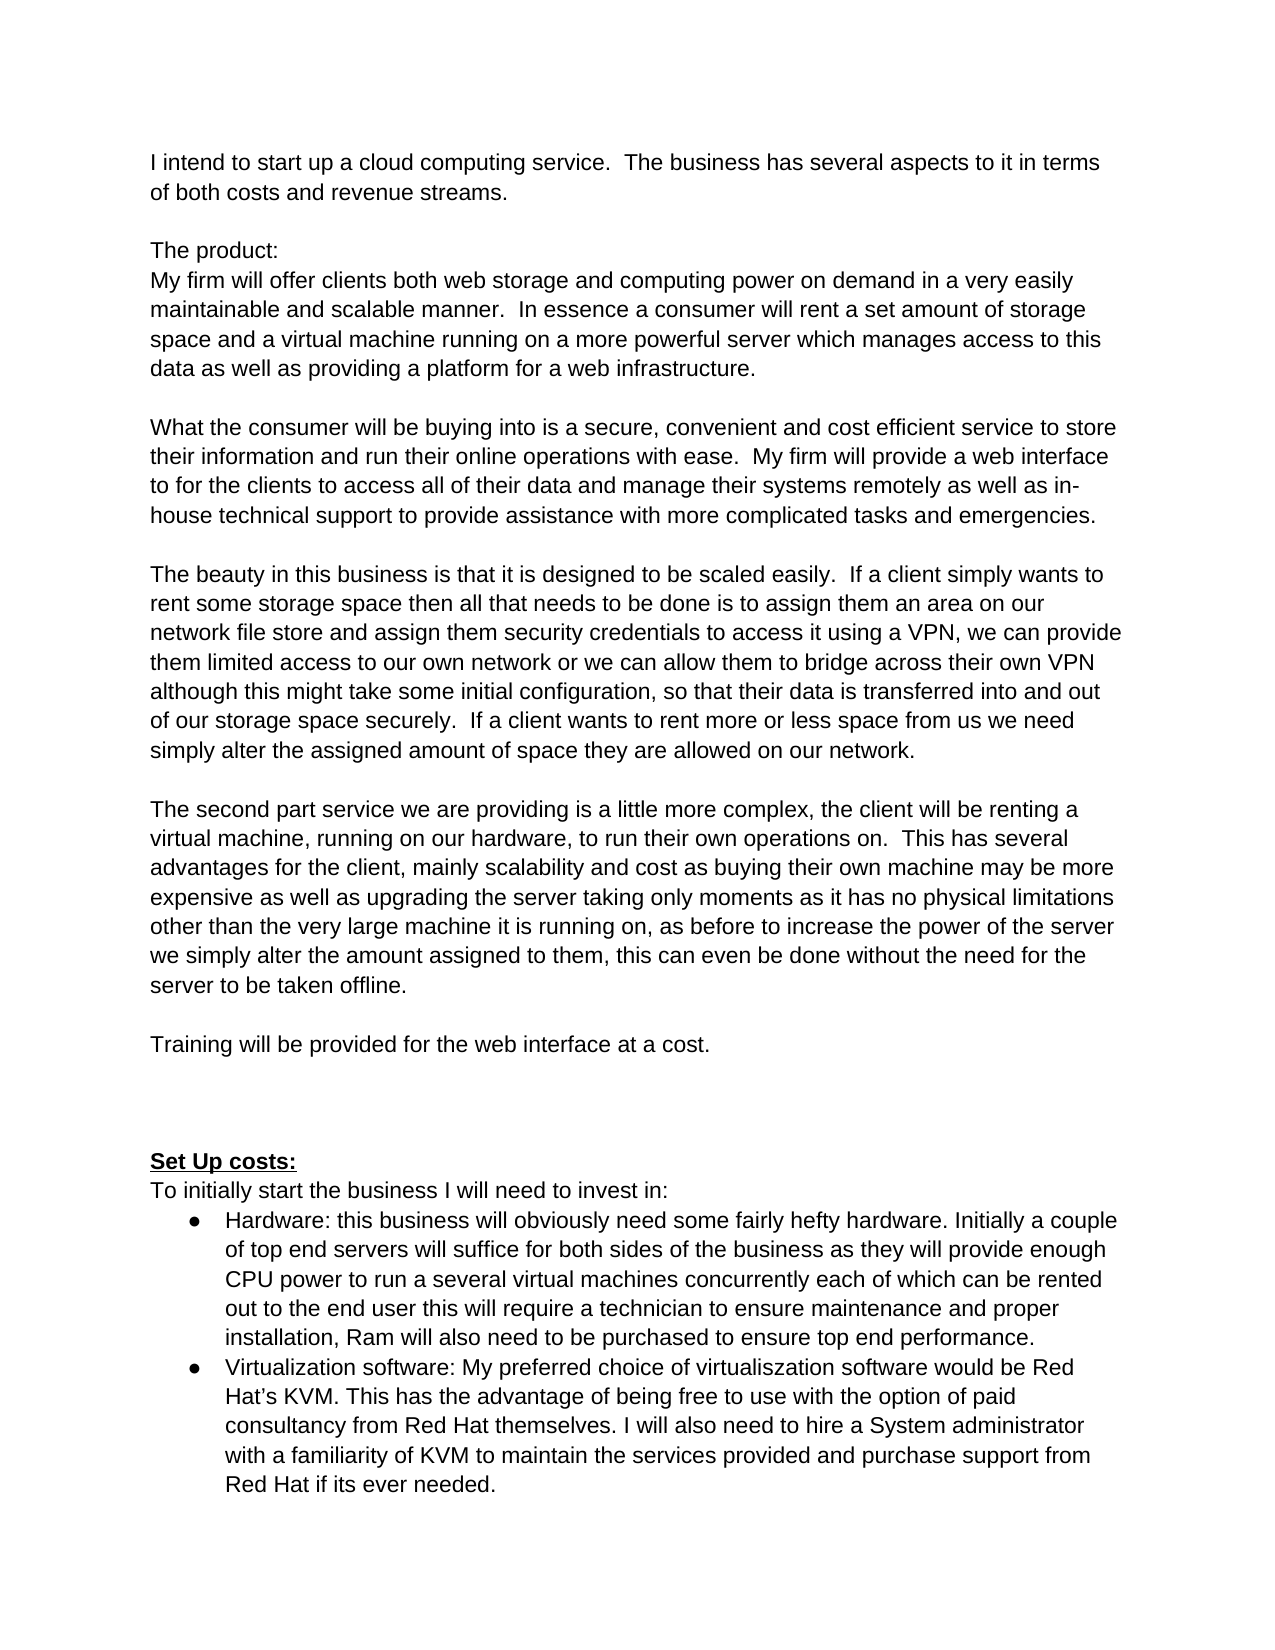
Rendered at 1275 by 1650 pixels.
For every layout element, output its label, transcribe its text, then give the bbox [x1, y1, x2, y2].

text Training will be provided for the web interface at a cost. [150, 1031, 1125, 1057]
list Virtualization software: My preferred choice of virtualiszation software would be Red Hat’s KVM. This has the advantage of being free to use with the option of paid consultancy from Red Hat themselves. I will also need to hire a System administrator with a familiarity of KVM to maintain the services provided and purchase support from Red Hat if its ever needed. [187, 1354, 1125, 1497]
text The second part service we are providing is a little more complex, the client will be renting a virtual machine, running on our hardware, to run their own operations on. This has several advantages for the client, mainly scalability and cost as buying their own machine may be more expensive as well as upgrading the server taking only moments as it has no physical limitations other than the very large machine it is running on, as before to increase the power of the server we simply alter the amount assigned to them, this can even be done without the need for the server to be taken offline. [150, 796, 1125, 998]
list Hardware: this business will obviously need some fairly hefty hardware. Initially a couple of top end servers will suffice for both sides of the business as they will provide enough CPU power to run a several virtual machines concurrently each of which can be rented out to the end user this will require a technician to ensure maintenance and proper installation, Ram will also need to be purchased to ensure top end performance. [187, 1207, 1125, 1351]
text Set Up costs: [150, 1149, 1125, 1174]
text What the consumer will be buying into is a secure, convenient and cost efficient service to store their information and run their online operations with ease. My firm will provide a web interface to for the clients to access all of their data and manage their systems remotely as well as in-house technical support to provide assistance with more complicated tasks and emergencies. [150, 414, 1125, 557]
text My firm will offer clients both web storage and computing power on demand in a very easily maintainable and scalable manner. In essence a consumer will rent a set amount of storage space and a virtual machine running on a more powerful server which manages access to this data as well as providing a platform for a web infrastructure. [150, 267, 1125, 381]
text I intend to start up a cloud computing service. The business has several aspects to it in terms of both costs and revenue streams. The product: [150, 150, 1125, 264]
text To initially start the business I will need to invest in: [150, 1178, 1125, 1204]
text The beauty in this business is that it is designed to be scaled easily. If a client simply wants to rent some storage space then all that needs to be done is to assign them an area on our network file store and assign them security credentials to access it using a VPN, we can provide them limited access to our own network or we can allow them to bridge across their own VPN although this might take some initial configuration, so that their data is transferred into and out of our storage space securely. If a client wants to rent more or less space from us we need simply alter the assigned amount of space they are allowed on our network. [150, 561, 1125, 763]
